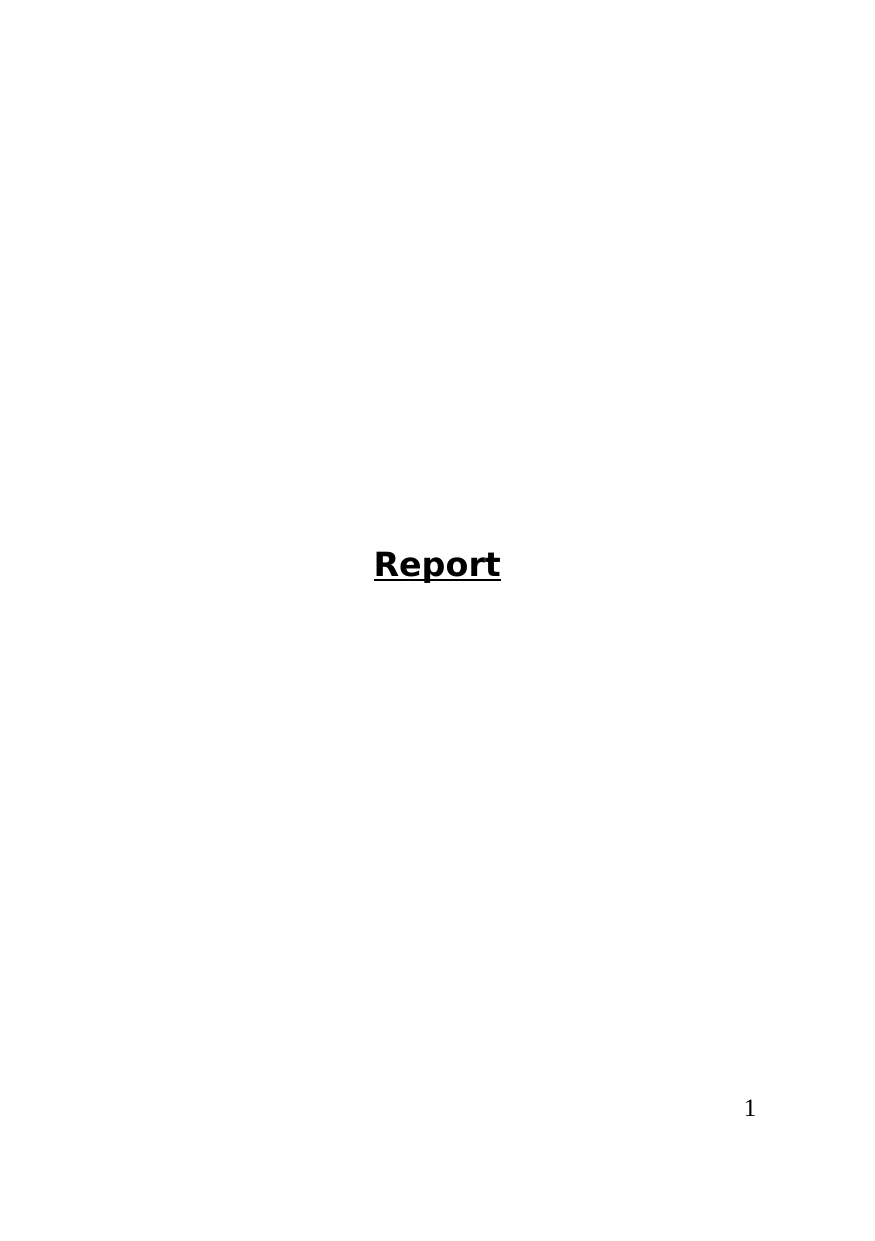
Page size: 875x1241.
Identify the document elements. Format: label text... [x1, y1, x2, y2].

text Report [118, 546, 756, 584]
